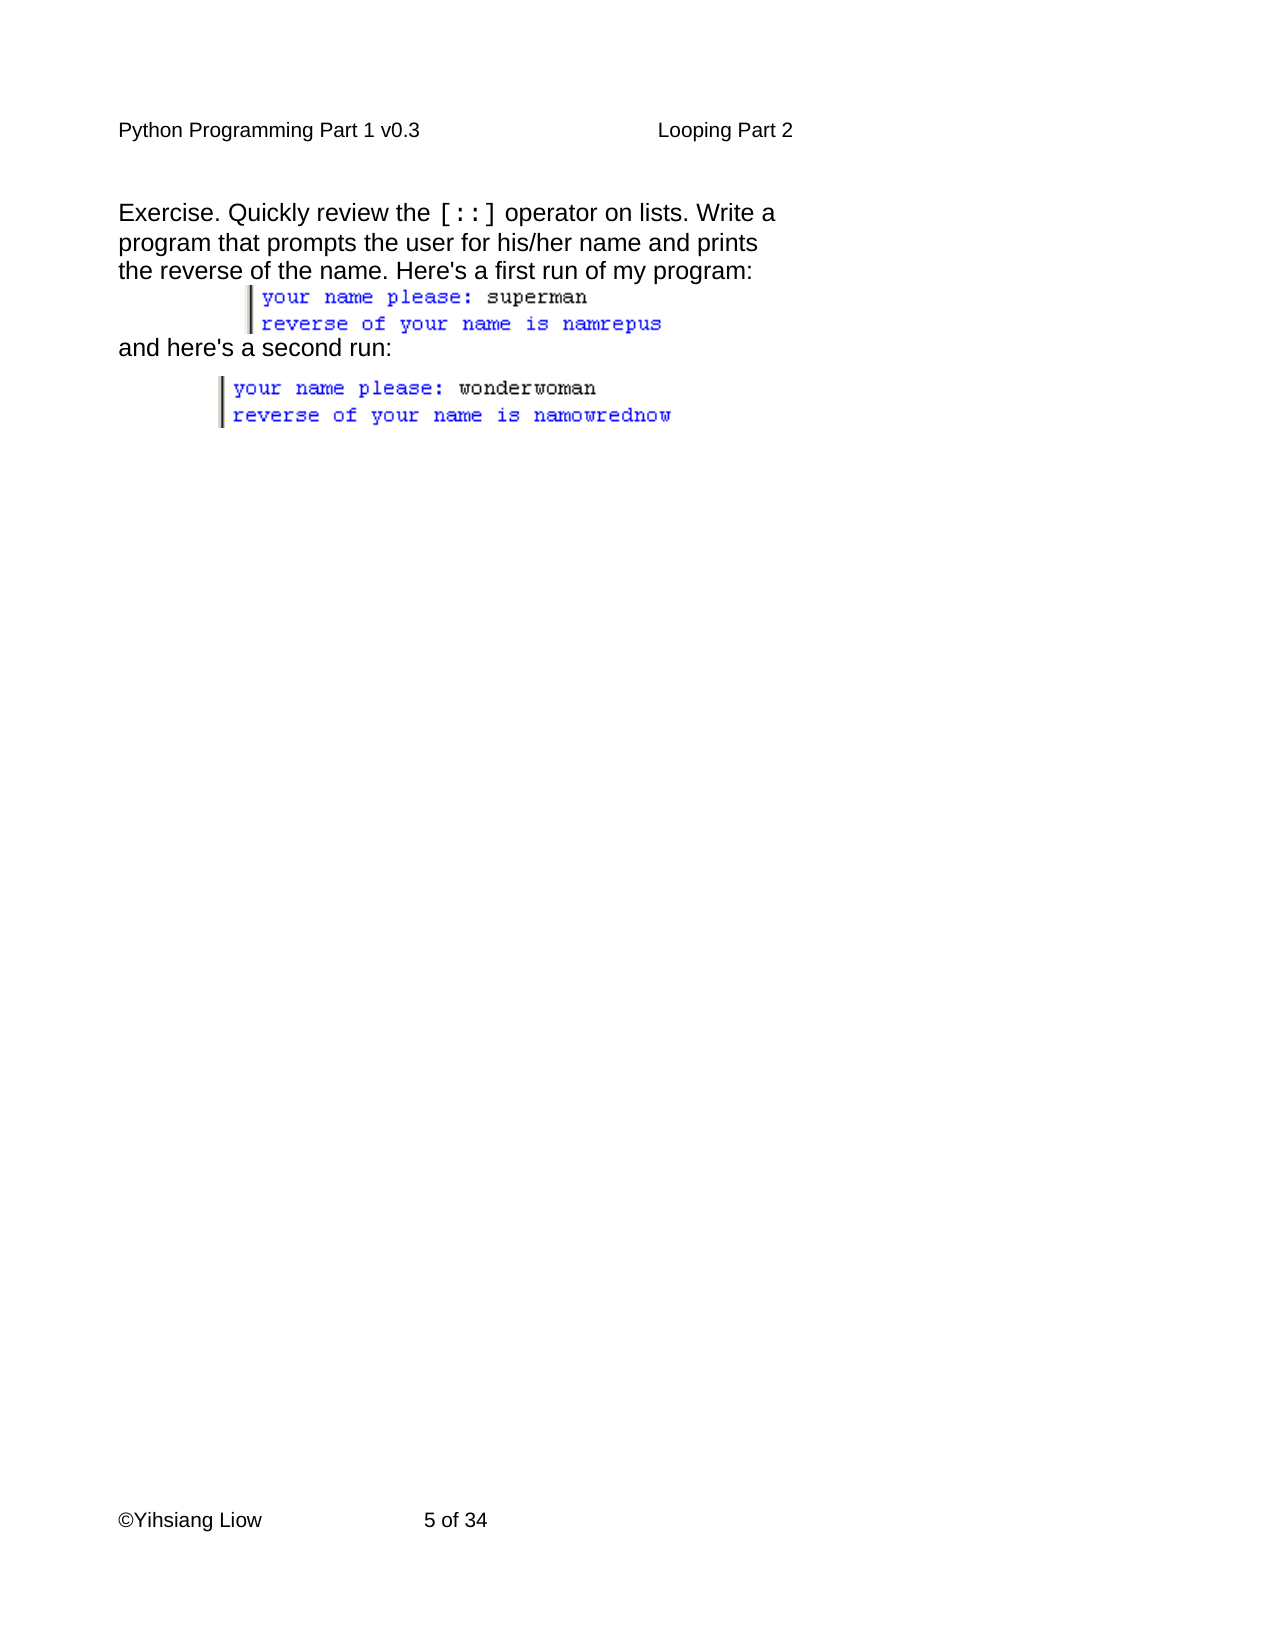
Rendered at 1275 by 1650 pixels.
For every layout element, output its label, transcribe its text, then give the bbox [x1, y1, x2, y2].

text and here's a second run: [118, 285, 793, 361]
text Exercise. Quickly review the [::] operator on lists. Write a program that prompts the user for his/her name and prints the reverse of the name. Here's a first run of my program: [118, 199, 793, 285]
